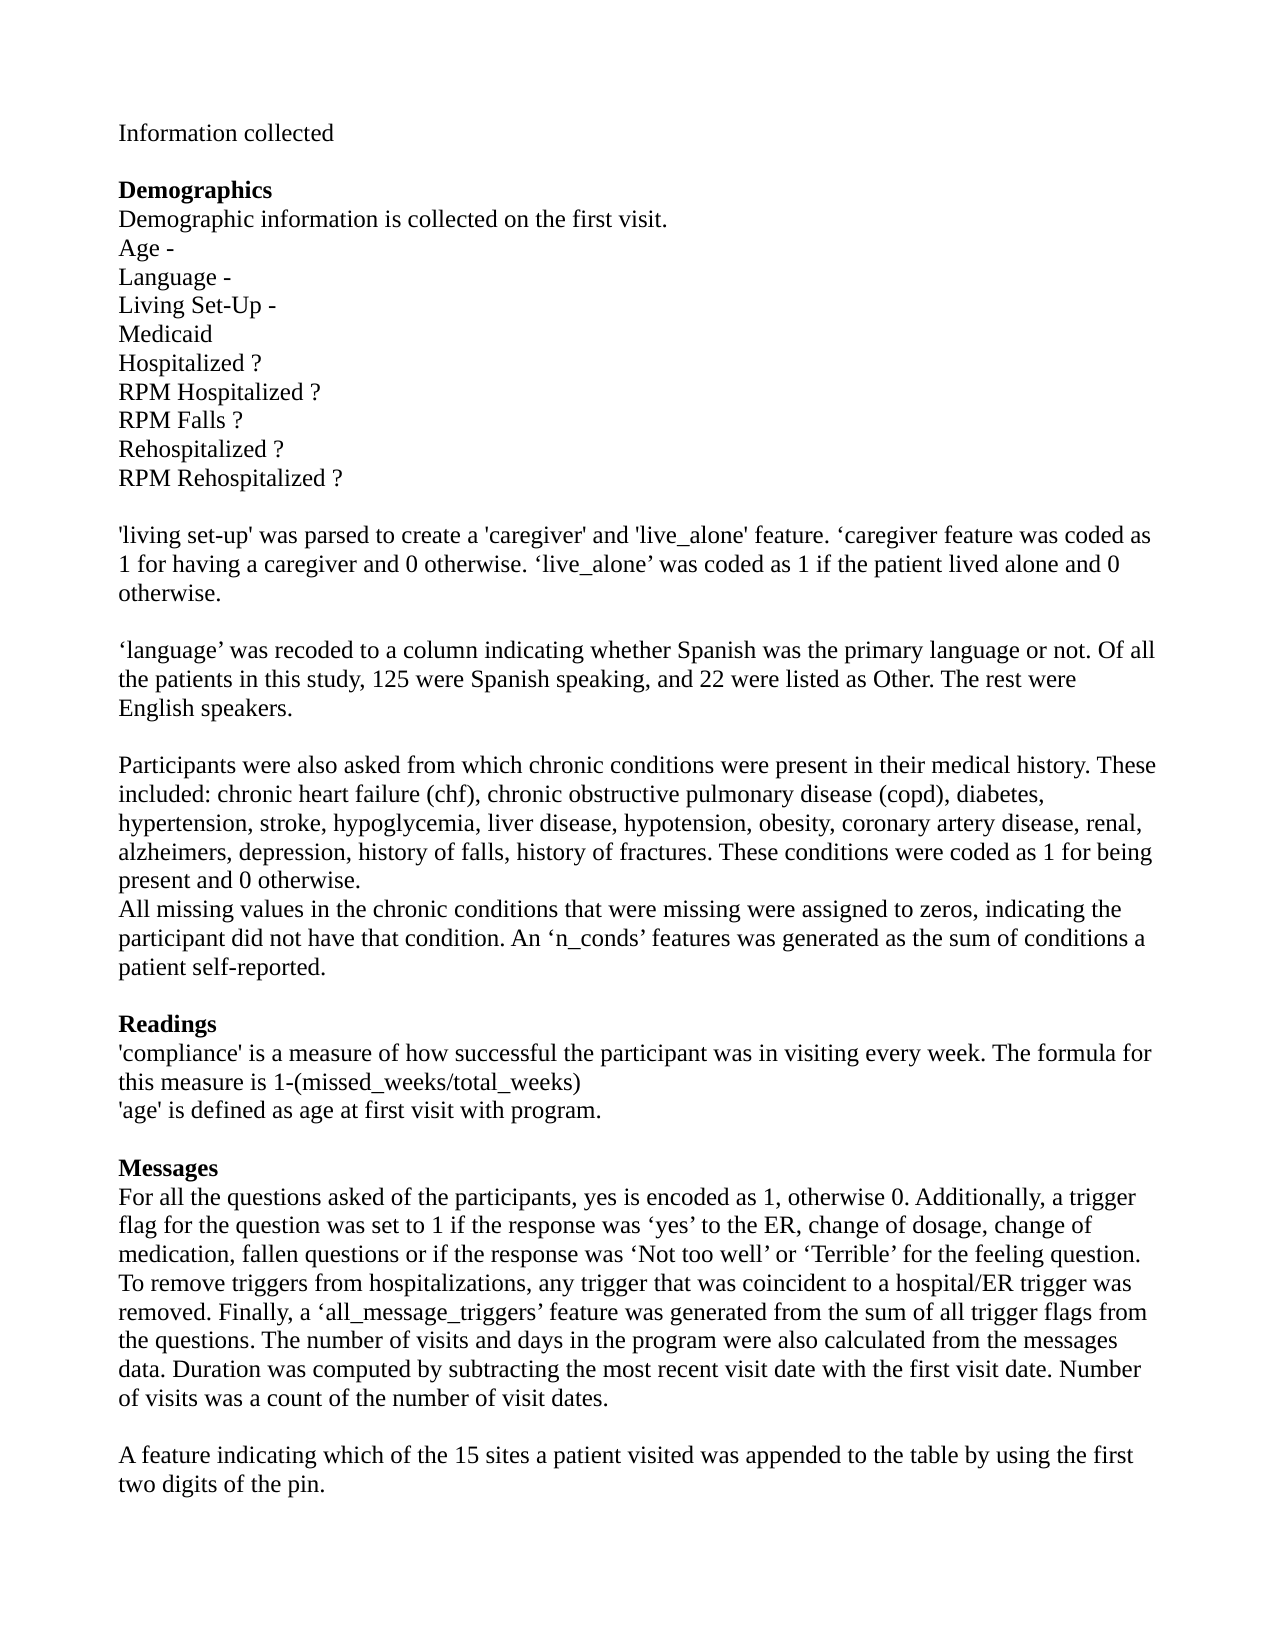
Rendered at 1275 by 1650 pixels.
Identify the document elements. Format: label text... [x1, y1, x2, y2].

text Medicaid [118, 319, 1157, 348]
text 'compliance' is a measure of how successful the participant was in visiting every week. The formula for this measure is 1-(missed_weeks/total_weeks) [118, 1038, 1157, 1096]
text Participants were also asked from which chronic conditions were present in their medical history. These included: chronic heart failure (chf), chronic obstructive pulmonary disease (copd), diabetes, hypertension, stroke, hypoglycemia, liver disease, hypotension, obesity, coronary artery disease, renal, alzheimers, depression, history of falls, history of fractures. These conditions were coded as 1 for being present and 0 otherwise. [118, 751, 1157, 894]
text ‘language’ was recoded to a column indicating whether Spanish was the primary language or not. Of all the patients in this study, 125 were Spanish speaking, and 22 were listed as Other. The rest were English speakers. [118, 636, 1157, 722]
text Information collected [118, 118, 1157, 147]
text Rehospitalized ? [118, 434, 1157, 463]
text Age - [118, 233, 1157, 262]
text RPM Hospitalized ? [118, 377, 1157, 406]
text RPM Rehospitalized ? [118, 463, 1157, 492]
text All missing values in the chronic conditions that were missing were assigned to zeros, indicating the participant did not have that condition. An ‘n_conds’ features was generated as the sum of conditions a patient self-reported. [118, 894, 1157, 981]
text Messages [118, 1153, 1157, 1182]
text Language - [118, 262, 1157, 291]
text RPM Falls ? [118, 406, 1157, 434]
text 'age' is defined as age at first visit with program. [118, 1096, 1157, 1124]
text Demographic information is collected on the first visit. [118, 204, 1157, 233]
text A feature indicating which of the 15 sites a patient visited was appended to the table by using the first two digits of the pin. [118, 1441, 1157, 1498]
text Hospitalized ? [118, 348, 1157, 377]
text 'living set-up' was parsed to create a 'caregiver' and 'live_alone' feature. ‘caregiver feature was coded as 1 for having a caregiver and 0 otherwise. ‘live_alone’ was coded as 1 if the patient lived alone and 0 otherwise. [118, 521, 1157, 607]
text Readings [118, 1009, 1157, 1038]
text Living Set-Up - [118, 291, 1157, 319]
text For all the questions asked of the participants, yes is encoded as 1, otherwise 0. Additionally, a trigger flag for the question was set to 1 if the response was ‘yes’ to the ER, change of dosage, change of medication, fallen questions or if the response was ‘Not too well’ or ‘Terrible’ for the feeling question. To remove triggers from hospitalizations, any trigger that was coincident to a hospital/ER trigger was removed. Finally, a ‘all_message_triggers’ feature was generated from the sum of all trigger flags from the questions. The number of visits and days in the program were also calculated from the messages data. Duration was computed by subtracting the most recent visit date with the first visit date. Number of visits was a count of the number of visit dates. [118, 1182, 1157, 1412]
text Demographics [118, 176, 1157, 204]
